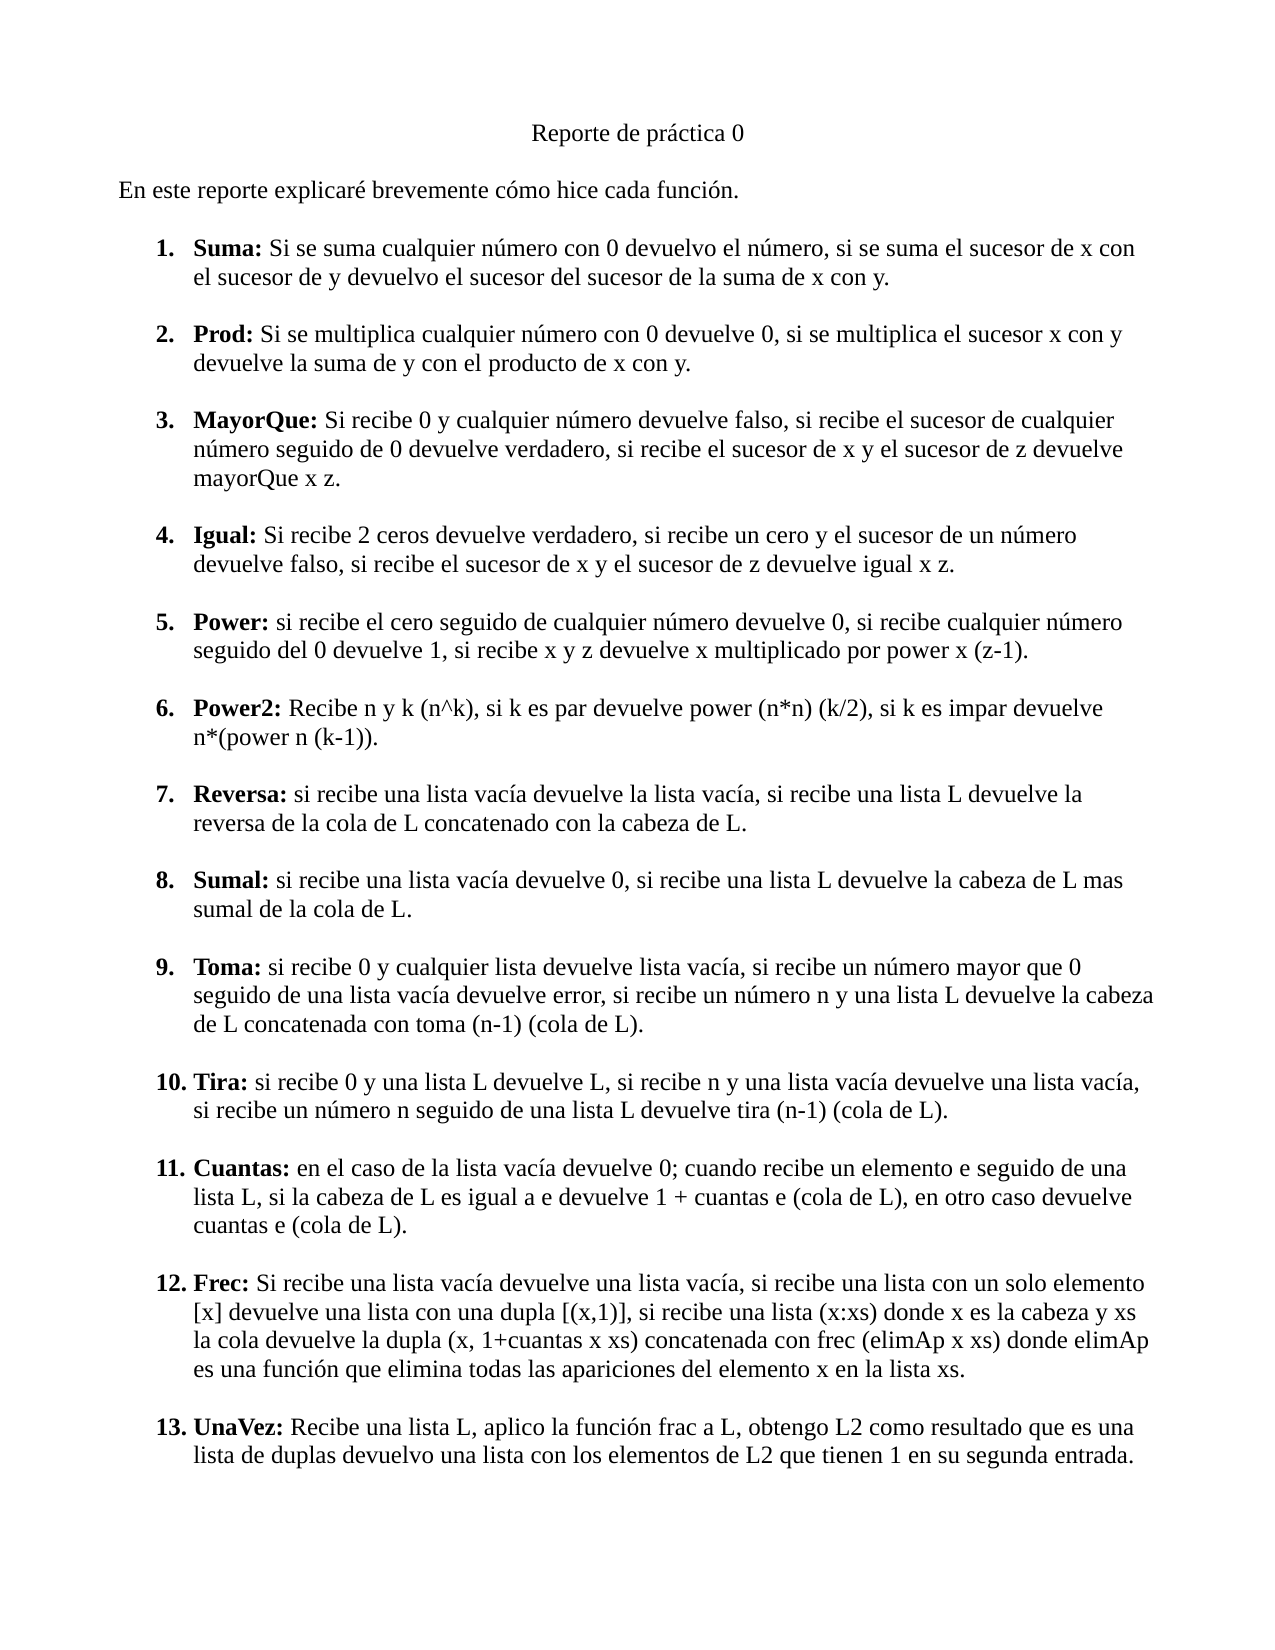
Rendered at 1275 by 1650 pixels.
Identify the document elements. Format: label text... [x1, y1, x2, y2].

list Tira: si recibe 0 y una lista L devuelve L, si recibe n y una lista vacía devuelve una lista vacía, si recibe un número n seguido de una lista L devuelve tira (n-1) (cola de L). [156, 1067, 1157, 1124]
list Reversa: si recibe una lista vacía devuelve la lista vacía, si recibe una lista L devuelve la reversa de la cola de L concatenado con la cabeza de L. [156, 779, 1157, 837]
list Prod: Si se multiplica cualquier número con 0 devuelve 0, si se multiplica el sucesor x con y devuelve la suma de y con el producto de x con y. [156, 319, 1157, 377]
list UnaVez: Recibe una lista L, aplico la función frac a L, obtengo L2 como resultado que es una lista de duplas devuelvo una lista con los elementos de L2 que tienen 1 en su segunda entrada. [156, 1412, 1157, 1469]
list Frec: Si recibe una lista vacía devuelve una lista vacía, si recibe una lista con un solo elemento [x] devuelve una lista con una dupla [(x,1)], si recibe una lista (x:xs) donde x es la cabeza y xs la cola devuelve la dupla (x, 1+cuantas x xs) concatenada con frec (elimAp x xs) donde elimAp es una función que elimina todas las apariciones del elemento x en la lista xs. [156, 1268, 1157, 1383]
list Sumal: si recibe una lista vacía devuelve 0, si recibe una lista L devuelve la cabeza de L mas sumal de la cola de L. [156, 866, 1157, 923]
list Cuantas: en el caso de la lista vacía devuelve 0; cuando recibe un elemento e seguido de una lista L, si la cabeza de L es igual a e devuelve 1 + cuantas e (cola de L), en otro caso devuelve cuantas e (cola de L). [156, 1153, 1157, 1239]
list MayorQue: Si recibe 0 y cualquier número devuelve falso, si recibe el sucesor de cualquier número seguido de 0 devuelve verdadero, si recibe el sucesor de x y el sucesor de z devuelve mayorQue x z. [156, 406, 1157, 492]
list Igual: Si recibe 2 ceros devuelve verdadero, si recibe un cero y el sucesor de un número devuelve falso, si recibe el sucesor de x y el sucesor de z devuelve igual x z. [156, 521, 1157, 578]
list Suma: Si se suma cualquier número con 0 devuelvo el número, si se suma el sucesor de x con el sucesor de y devuelvo el sucesor del sucesor de la suma de x con y. [156, 233, 1157, 291]
list Power: si recibe el cero seguido de cualquier número devuelve 0, si recibe cualquier número seguido del 0 devuelve 1, si recibe x y z devuelve x multiplicado por power x (z-1). [156, 607, 1157, 664]
text Reporte de práctica 0 [118, 118, 1157, 147]
list Toma: si recibe 0 y cualquier lista devuelve lista vacía, si recibe un número mayor que 0 seguido de una lista vacía devuelve error, si recibe un número n y una lista L devuelve la cabeza de L concatenada con toma (n-1) (cola de L). [156, 952, 1157, 1038]
text En este reporte explicaré brevemente cómo hice cada función. [118, 176, 1157, 204]
list Power2: Recibe n y k (n^k), si k es par devuelve power (n*n) (k/2), si k es impar devuelve n*(power n (k-1)). [156, 693, 1157, 751]
